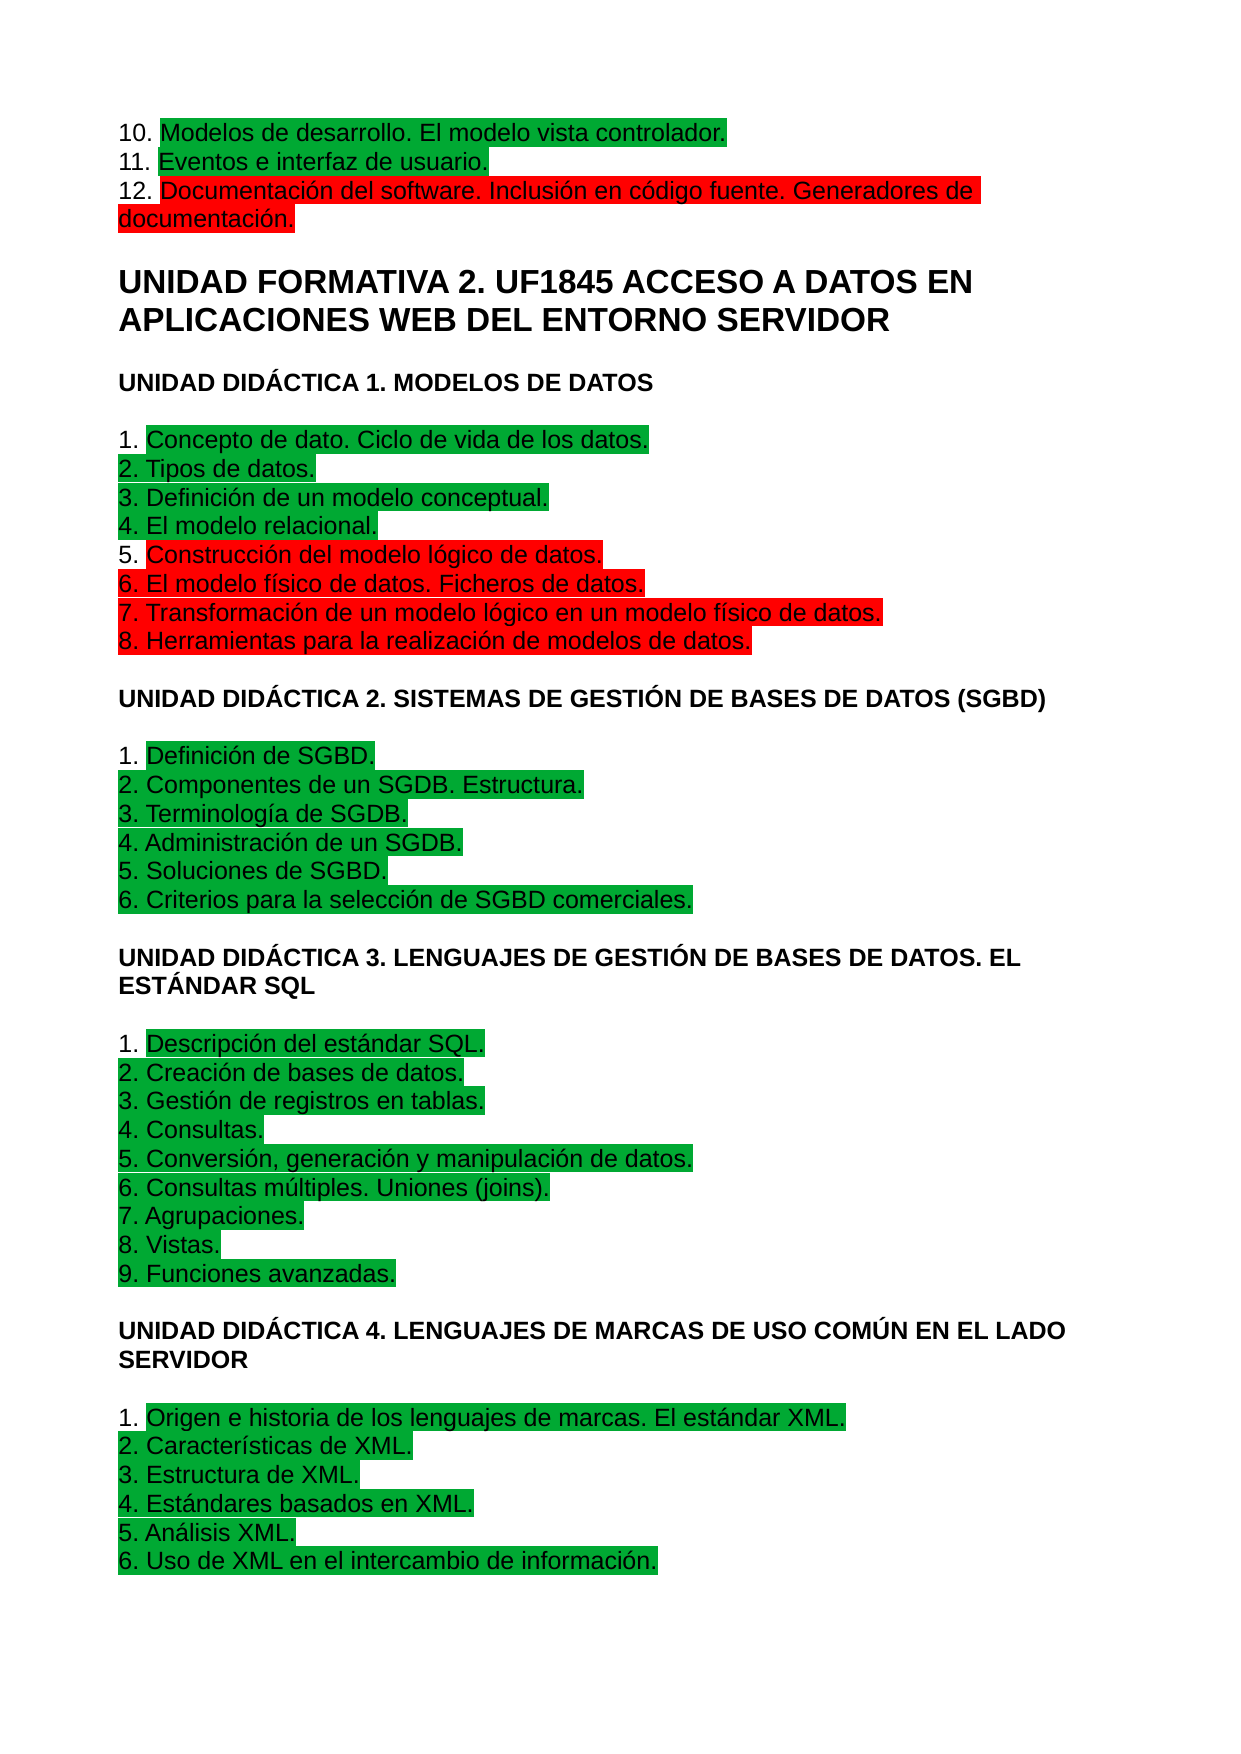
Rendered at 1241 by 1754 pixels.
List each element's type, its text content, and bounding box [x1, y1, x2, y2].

text 2. Componentes de un SGDB. Estructura. [118, 770, 1122, 799]
text 11. Eventos e interfaz de usuario. [118, 147, 1122, 176]
text 2. Tipos de datos. [118, 454, 1122, 482]
text UNIDAD DIDÁCTICA 3. LENGUAJES DE GESTIÓN DE BASES DE DATOS. EL ESTÁNDAR SQL [118, 942, 1122, 1000]
text 4. El modelo relacional. [118, 511, 1122, 540]
text UNIDAD FORMATIVA 2. UF1845 ACCESO A DATOS EN APLICACIONES WEB DEL ENTORNO SERVIDOR [118, 262, 1122, 339]
text 4. Consultas. [118, 1115, 1122, 1144]
text 1. Descripción del estándar SQL. [118, 1029, 1122, 1057]
text 3. Definición de un modelo conceptual. [118, 482, 1122, 511]
text 10. Modelos de desarrollo. El modelo vista controlador. [118, 118, 1122, 147]
text 5. Soluciones de SGBD. [118, 856, 1122, 885]
text 3. Gestión de registros en tablas. [118, 1086, 1122, 1115]
text UNIDAD DIDÁCTICA 4. LENGUAJES DE MARCAS DE USO COMÚN EN EL LADO SERVIDOR [118, 1316, 1122, 1374]
text 1. Concepto de dato. Ciclo de vida de los datos. [118, 425, 1122, 454]
text UNIDAD DIDÁCTICA 1. MODELOS DE DATOS [118, 367, 1122, 396]
text 6. Uso de XML en el intercambio de información. [118, 1546, 1122, 1575]
text 5. Análisis XML. [118, 1517, 1122, 1546]
text 6. Consultas múltiples. Uniones (joins). [118, 1172, 1122, 1201]
text 1. Origen e historia de los lenguajes de marcas. El estándar XML. [118, 1402, 1122, 1431]
text 7. Agrupaciones. [118, 1201, 1122, 1230]
text 12. Documentación del software. Inclusión en código fuente. Generadores de documentación. [118, 176, 1122, 233]
text 3. Terminología de SGDB. [118, 799, 1122, 827]
text 6. Criterios para la selección de SGBD comerciales. [118, 885, 1122, 914]
text 4. Estándares basados en XML. [118, 1489, 1122, 1517]
text 8. Herramientas para la realización de modelos de datos. [118, 626, 1122, 655]
text 7. Transformación de un modelo lógico en un modelo físico de datos. [118, 597, 1122, 626]
text 6. El modelo físico de datos. Ficheros de datos. [118, 569, 1122, 597]
text 8. Vistas. [118, 1230, 1122, 1259]
text 1. Definición de SGBD. [118, 741, 1122, 770]
text 5. Construcción del modelo lógico de datos. [118, 540, 1122, 569]
text 5. Conversión, generación y manipulación de datos. [118, 1144, 1122, 1172]
text 4. Administración de un SGDB. [118, 827, 1122, 856]
text 2. Características de XML. [118, 1431, 1122, 1460]
text 2. Creación de bases de datos. [118, 1057, 1122, 1086]
text 9. Funciones avanzadas. [118, 1259, 1122, 1287]
text UNIDAD DIDÁCTICA 2. SISTEMAS DE GESTIÓN DE BASES DE DATOS (SGBD) [118, 684, 1122, 712]
text 3. Estructura de XML. [118, 1460, 1122, 1489]
